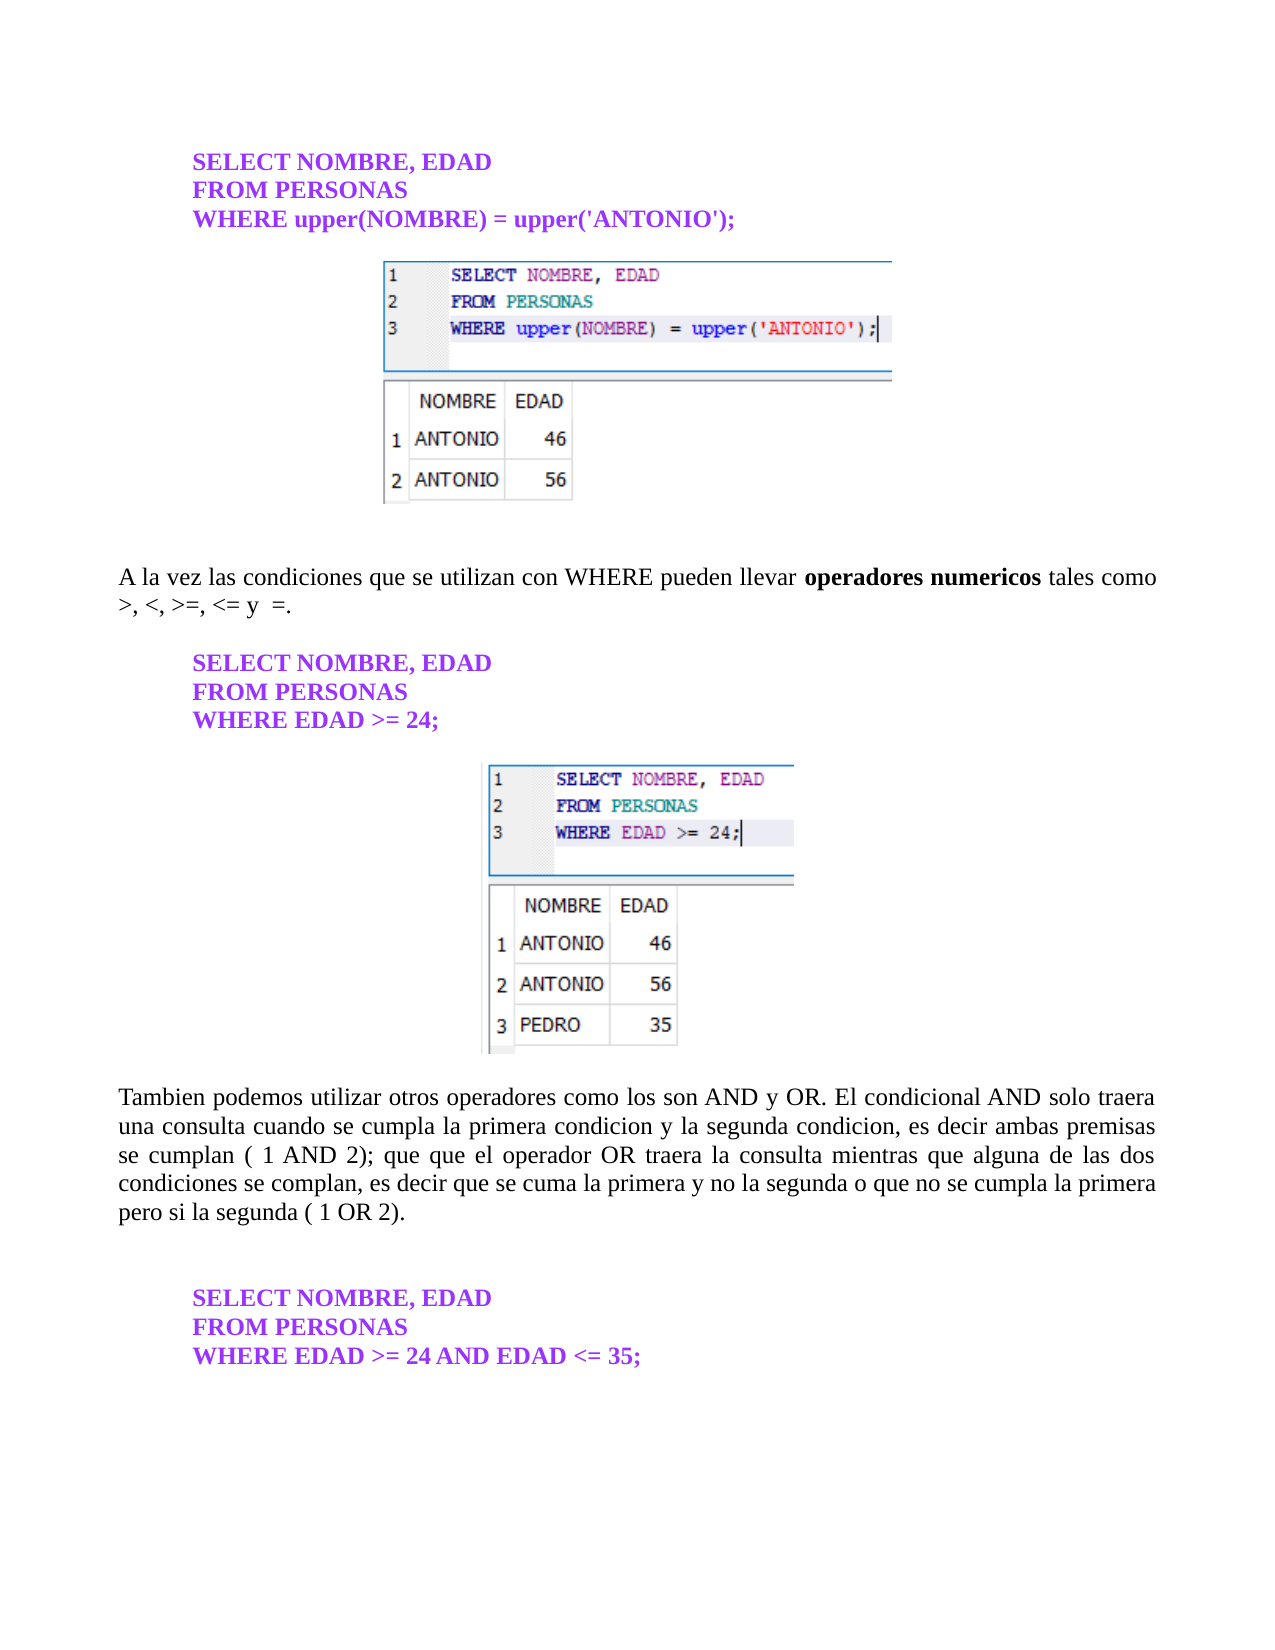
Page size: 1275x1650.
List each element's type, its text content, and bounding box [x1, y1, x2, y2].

text Tambien podemos utilizar otros operadores como los son AND y OR. El condicional AND solo traera una consulta cuando se cumpla la primera condicion y la segunda condicion, es decir ambas premisas se cumplan ( 1 AND 2); que que el operador OR traera la consulta mientras que alguna de las dos condiciones se complan, es decir que se cuma la primera y no la segunda o que no se cumpla la primera pero si la segunda ( 1 OR 2). [118, 1082, 1157, 1226]
text WHERE EDAD >= 24 AND EDAD <= 35; [118, 1341, 1157, 1370]
text A la vez las condiciones que se utilizan con WHERE pueden llevar operadores numericos tales como >, <, >=, <= y =. [118, 562, 1157, 619]
text SELECT NOMBRE, EDAD [118, 1283, 1157, 1312]
picture [481, 762, 794, 1054]
picture [382, 261, 893, 504]
text WHERE EDAD >= 24; [118, 705, 1157, 734]
text FROM PERSONAS [118, 176, 1157, 204]
text FROM PERSONAS [118, 677, 1157, 705]
text FROM PERSONAS [118, 1312, 1157, 1341]
text SELECT NOMBRE, EDAD [118, 648, 1157, 677]
text WHERE upper(NOMBRE) = upper('ANTONIO'); [118, 204, 1157, 233]
text SELECT NOMBRE, EDAD [118, 147, 1157, 176]
